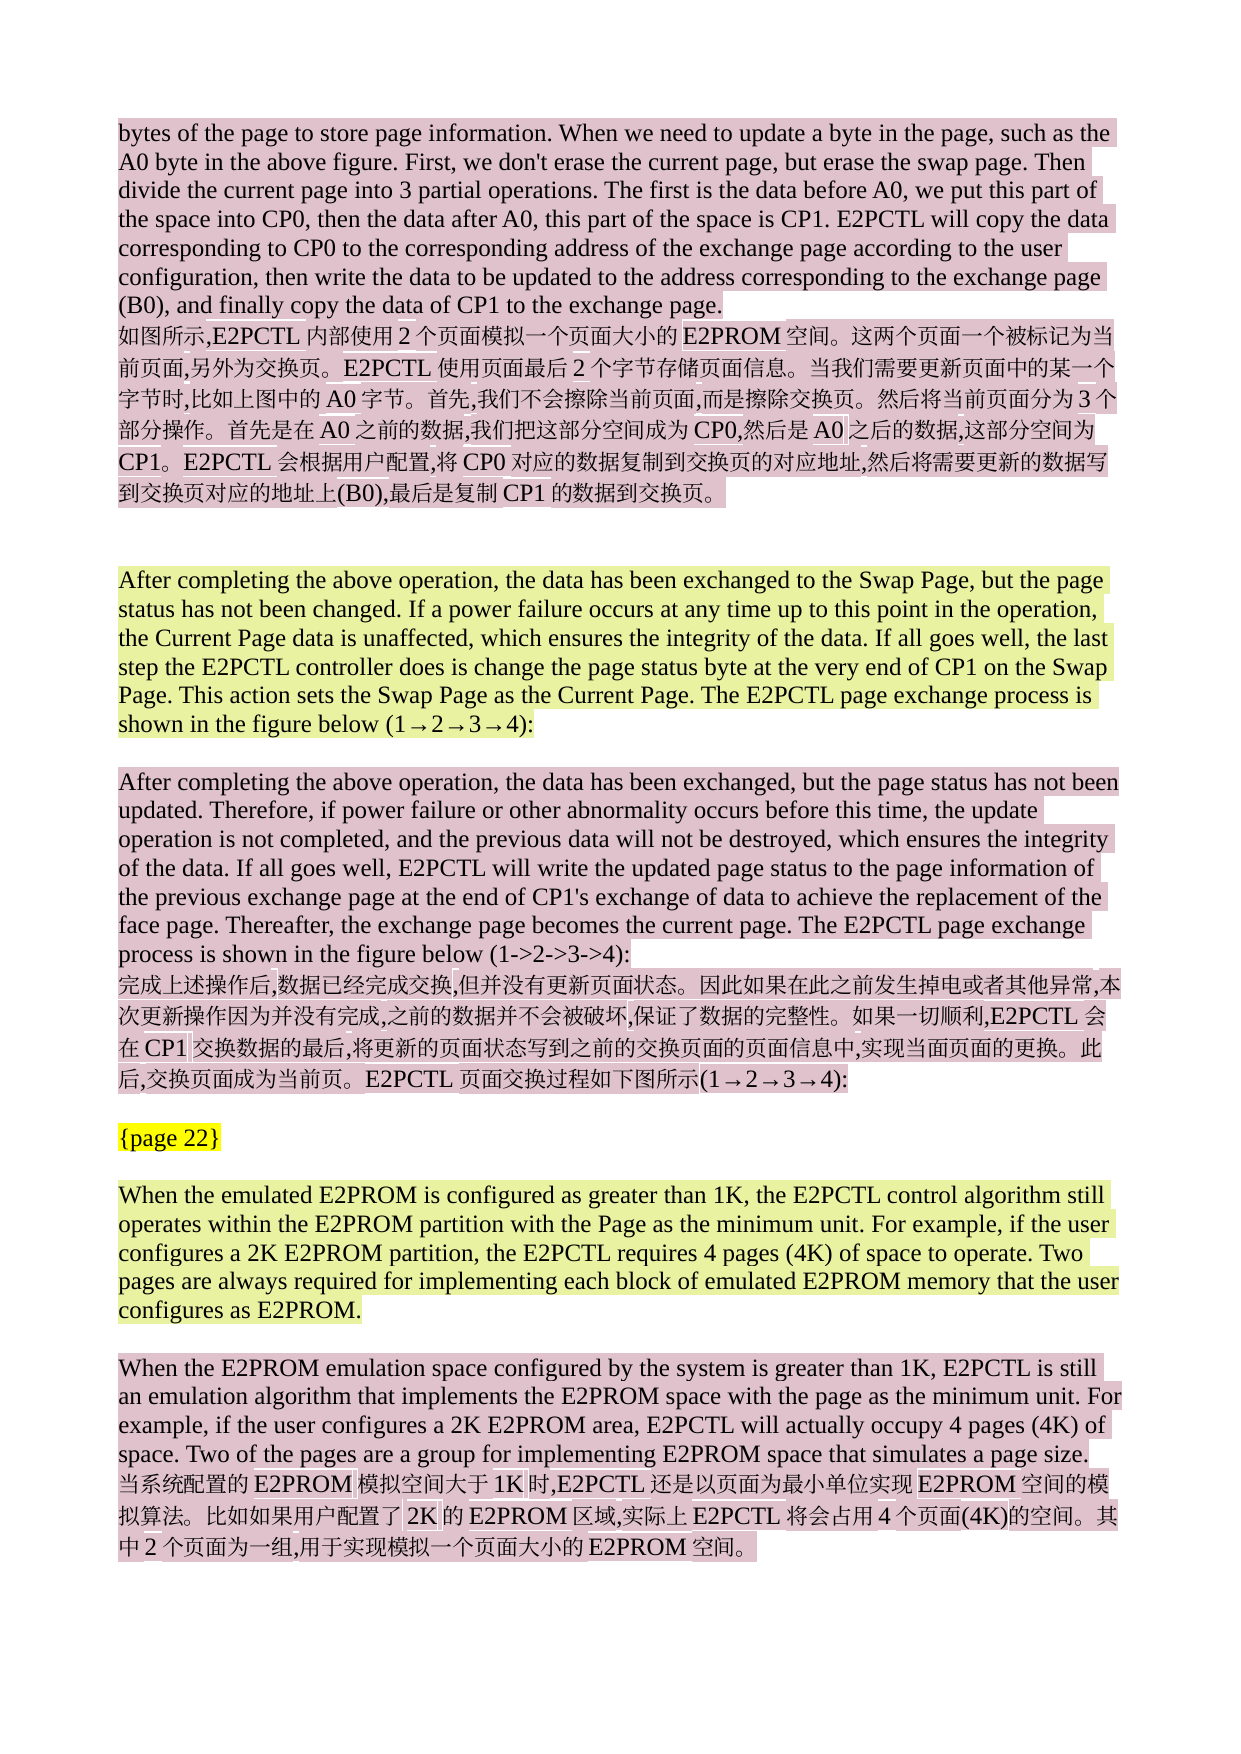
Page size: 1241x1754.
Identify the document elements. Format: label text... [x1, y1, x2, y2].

text 如图所示,E2PCTL 内部使用2个页面模拟一个页面大小的E2PROM空间。这两个页面一个被标记为当前页面,另外为交换页。E2PCTL使用页面最后2个字节存储页面信息。当我们需要更新页面中的某一个字节时,比如上图中的A0字节。首先,我们不会擦除当前页面,而是擦除交换页。然后将当前页面分为3个部分操作。首先是在A0之前的数据,我们把这部分空间成为CP0,然后是A0之后的数据,这部分空间为CP1。E2PCTL会根据用户配置,将CP0对应的数据复制到交换页的对应地址,然后将需要更新的数据写到交换页对应的地址上(B0),最后是复制CP1的数据到交换页。 [118, 319, 1122, 508]
text When the E2PROM emulation space configured by the system is greater than 1K, E2PCTL is still an emulation algorithm that implements the E2PROM space with the page as the minimum unit. For example, if the user configures a 2K E2PROM area, E2PCTL will actually occupy 4 pages (4K) of space. Two of the pages are a group for implementing E2PROM space that simulates a page size. [118, 1353, 1122, 1468]
text When the emulated E2PROM is configured as greater than 1K, the E2PCTL control algorithm still operates within the E2PROM partition with the Page as the minimum unit. For example, if the user configures a 2K E2PROM partition, the E2PCTL requires 4 pages (4K) of space to operate. Two pages are always required for implementing each block of emulated E2PROM memory that the user configures as E2PROM. [118, 1180, 1122, 1324]
text 当系统配置的E2PROM模拟空间大于1K时,E2PCTL还是以页面为最小单位实现E2PROM空间的模拟算法。比如如果用户配置了2K的E2PROM区域,实际上E2PCTL将会占用4个页面(4K)的空间。其中2个页面为一组,用于实现模拟一个页面大小的E2PROM空间。 [118, 1468, 1122, 1562]
text After completing the above operation, the data has been exchanged, but the page status has not been updated. Therefore, if power failure or other abnormality occurs before this time, the update operation is not completed, and the previous data will not be destroyed, which ensures the integrity of the data. If all goes well, E2PCTL will write the updated page status to the page information of the previous exchange page at the end of CP1's exchange of data to achieve the replacement of the face page. Thereafter, the exchange page becomes the current page. The E2PCTL page exchange process is shown in the figure below (1->2->3->4): [118, 767, 1122, 968]
text bytes of the page to store page information. When we need to update a byte in the page, such as the A0 byte in the above figure. First, we don't erase the current page, but erase the swap page. Then divide the current page into 3 partial operations. The first is the data before A0, we put this part of the space into CP0, then the data after A0, this part of the space is CP1. E2PCTL will copy the data corresponding to CP0 to the corresponding address of the exchange page according to the user configuration, then write the data to be updated to the address corresponding to the exchange page (B0), and finally copy the data of CP1 to the exchange page. [118, 118, 1122, 319]
text After completing the above operation, the data has been exchanged to the Swap Page, but the page status has not been changed. If a power failure occurs at any time up to this point in the operation, the Current Page data is unaffected, which ensures the integrity of the data. If all goes well, the last step the E2PCTL controller does is change the page status byte at the very end of CP1 on the Swap Page. This action sets the Swap Page as the Current Page. The E2PCTL page exchange process is shown in the figure below (1→2→3→4): [118, 566, 1122, 738]
text {page 22} [118, 1123, 1122, 1151]
text 完成上述操作后,数据已经完成交换,但并没有更新页面状态。因此如果在此之前发生掉电或者其他异常,本次更新操作因为并没有完成,之前的数据并不会被破坏,保证了数据的完整性。如果一切顺利,E2PCTL会在CP1交换数据的最后,将更新的页面状态写到之前的交换页面的页面信息中,实现当面页面的更换。此后,交换页面成为当前页。E2PCTL页面交换过程如下图所示(1→2→3→4): [118, 968, 1122, 1094]
